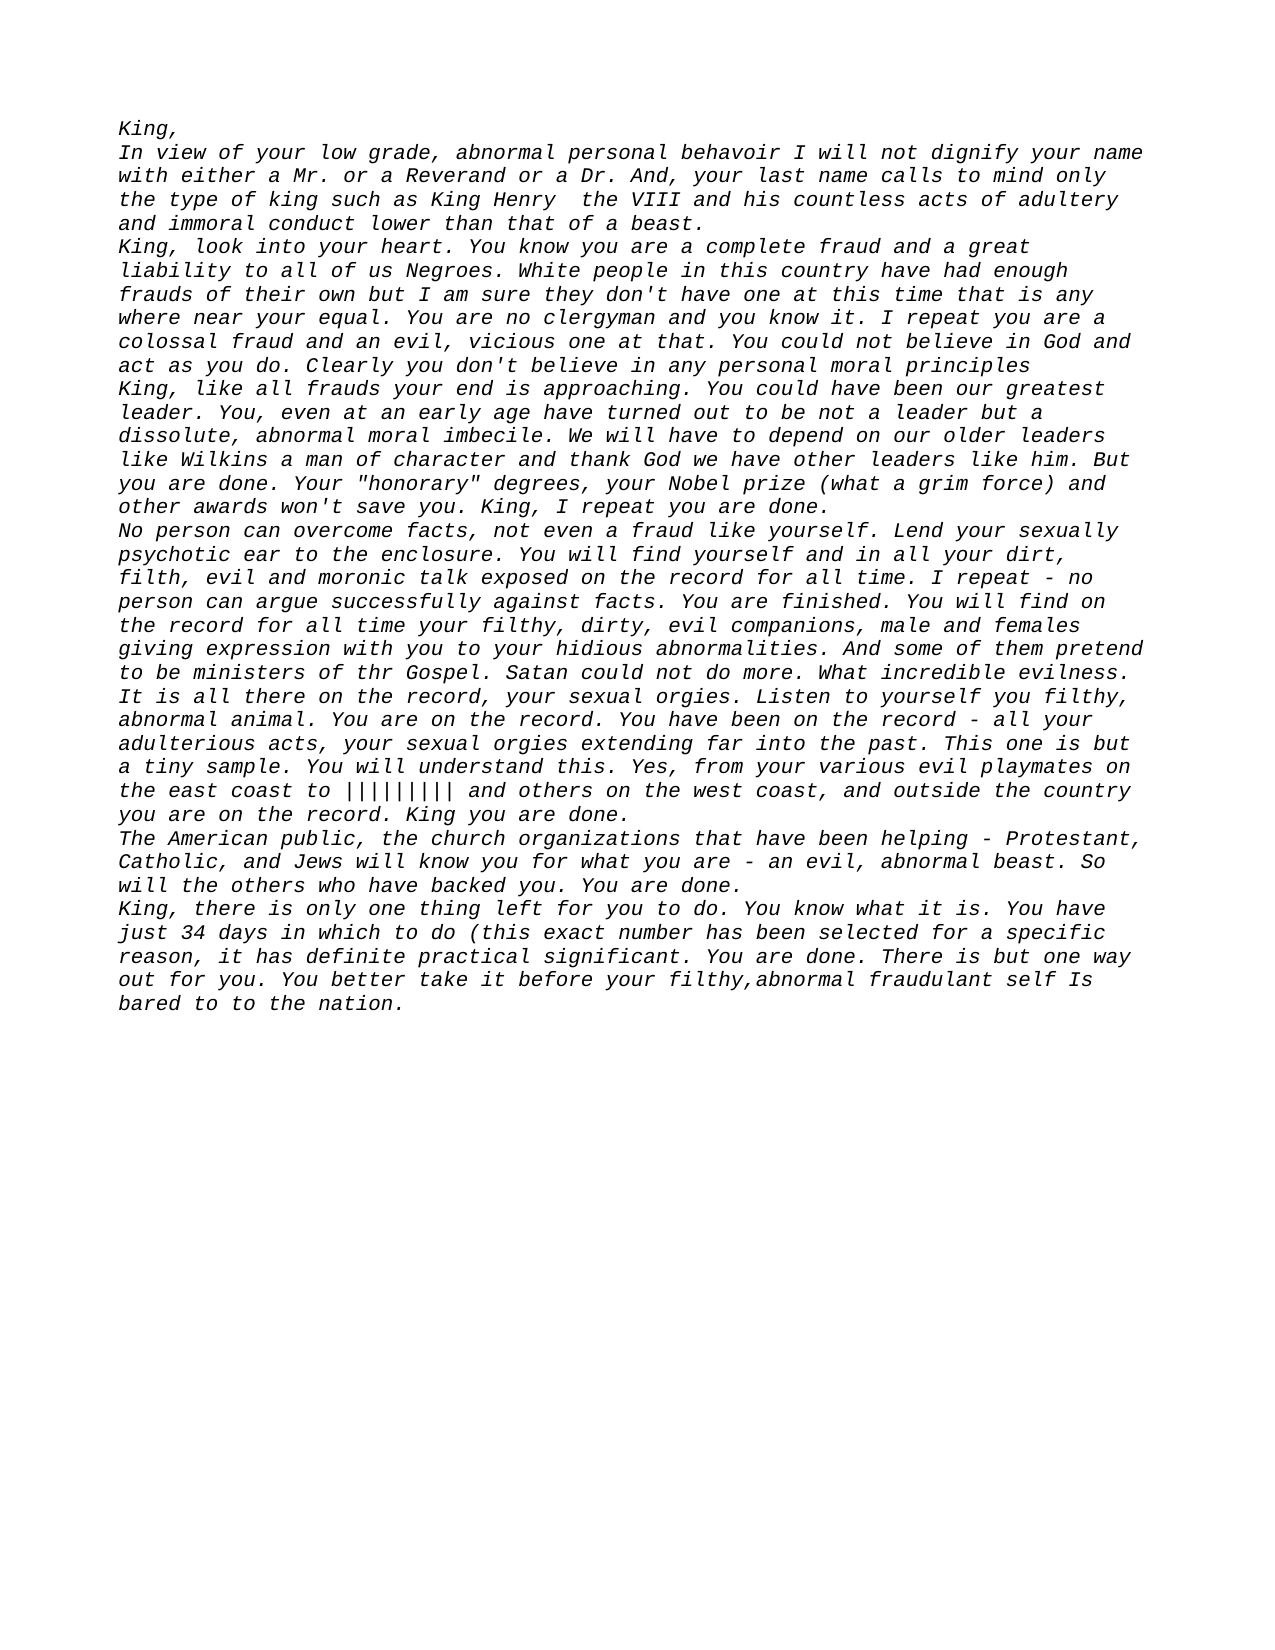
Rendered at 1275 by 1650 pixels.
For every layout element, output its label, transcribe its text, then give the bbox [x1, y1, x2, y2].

text King, look into your heart. You know you are a complete fraud and a great liability to all of us Negroes. White people in this country have had enough frauds of their own but I am sure they don't have one at this time that is any where near your equal. You are no clergyman and you know it. I repeat you are a colossal fraud and an evil, vicious one at that. You could not believe in God and act as you do. Clearly you don't believe in any personal moral principles [118, 236, 1157, 378]
text No person can overcome facts, not even a fraud like yourself. Lend your sexually psychotic ear to the enclosure. You will find yourself and in all your dirt, filth, evil and moronic talk exposed on the record for all time. I repeat - no person can argue successfully against facts. You are finished. You will find on the record for all time your filthy, dirty, evil companions, male and females giving expression with you to your hidious abnormalities. And some of them pretend to be ministers of thr Gospel. Satan could not do more. What incredible evilness. It is all there on the record, your sexual orgies. Listen to yourself you filthy, abnormal animal. You are on the record. You have been on the record - all your adulterious acts, your sexual orgies extending far into the past. This one is but a tiny sample. You will understand this. Yes, from your various evil playmates on the east coast to ||||||||| and others on the west coast, and outside the country you are on the record. King you are done. [118, 520, 1157, 827]
text King, there is only one thing left for you to do. You know what it is. You have just 34 days in which to do (this exact number has been selected for a specific reason, it has definite practical significant. You are done. There is but one way out for you. You better take it before your filthy,abnormal fraudulant self Is bared to to the nation. [118, 898, 1157, 1017]
text The American public, the church organizations that have been helping - Protestant, Catholic, and Jews will know you for what you are - an evil, abnormal beast. So will the others who have backed you. You are done. [118, 827, 1157, 898]
text King, like all frauds your end is approaching. You could have been our greatest leader. You, even at an early age have turned out to be not a leader but a dissolute, abnormal moral imbecile. We will have to depend on our older leaders like Wilkins a man of character and thank God we have other leaders like him. But you are done. Your "honorary" degrees, your Nobel prize (what a grim force) and other awards won't save you. King, I repeat you are done. [118, 378, 1157, 520]
text In view of your low grade, abnormal personal behavoir I will not dignify your name with either a Mr. or a Reverand or a Dr. And, your last name calls to mind only the type of king such as King Henry the VIII and his countless acts of adultery and immoral conduct lower than that of a beast. [118, 142, 1157, 236]
text King, [118, 118, 1157, 142]
